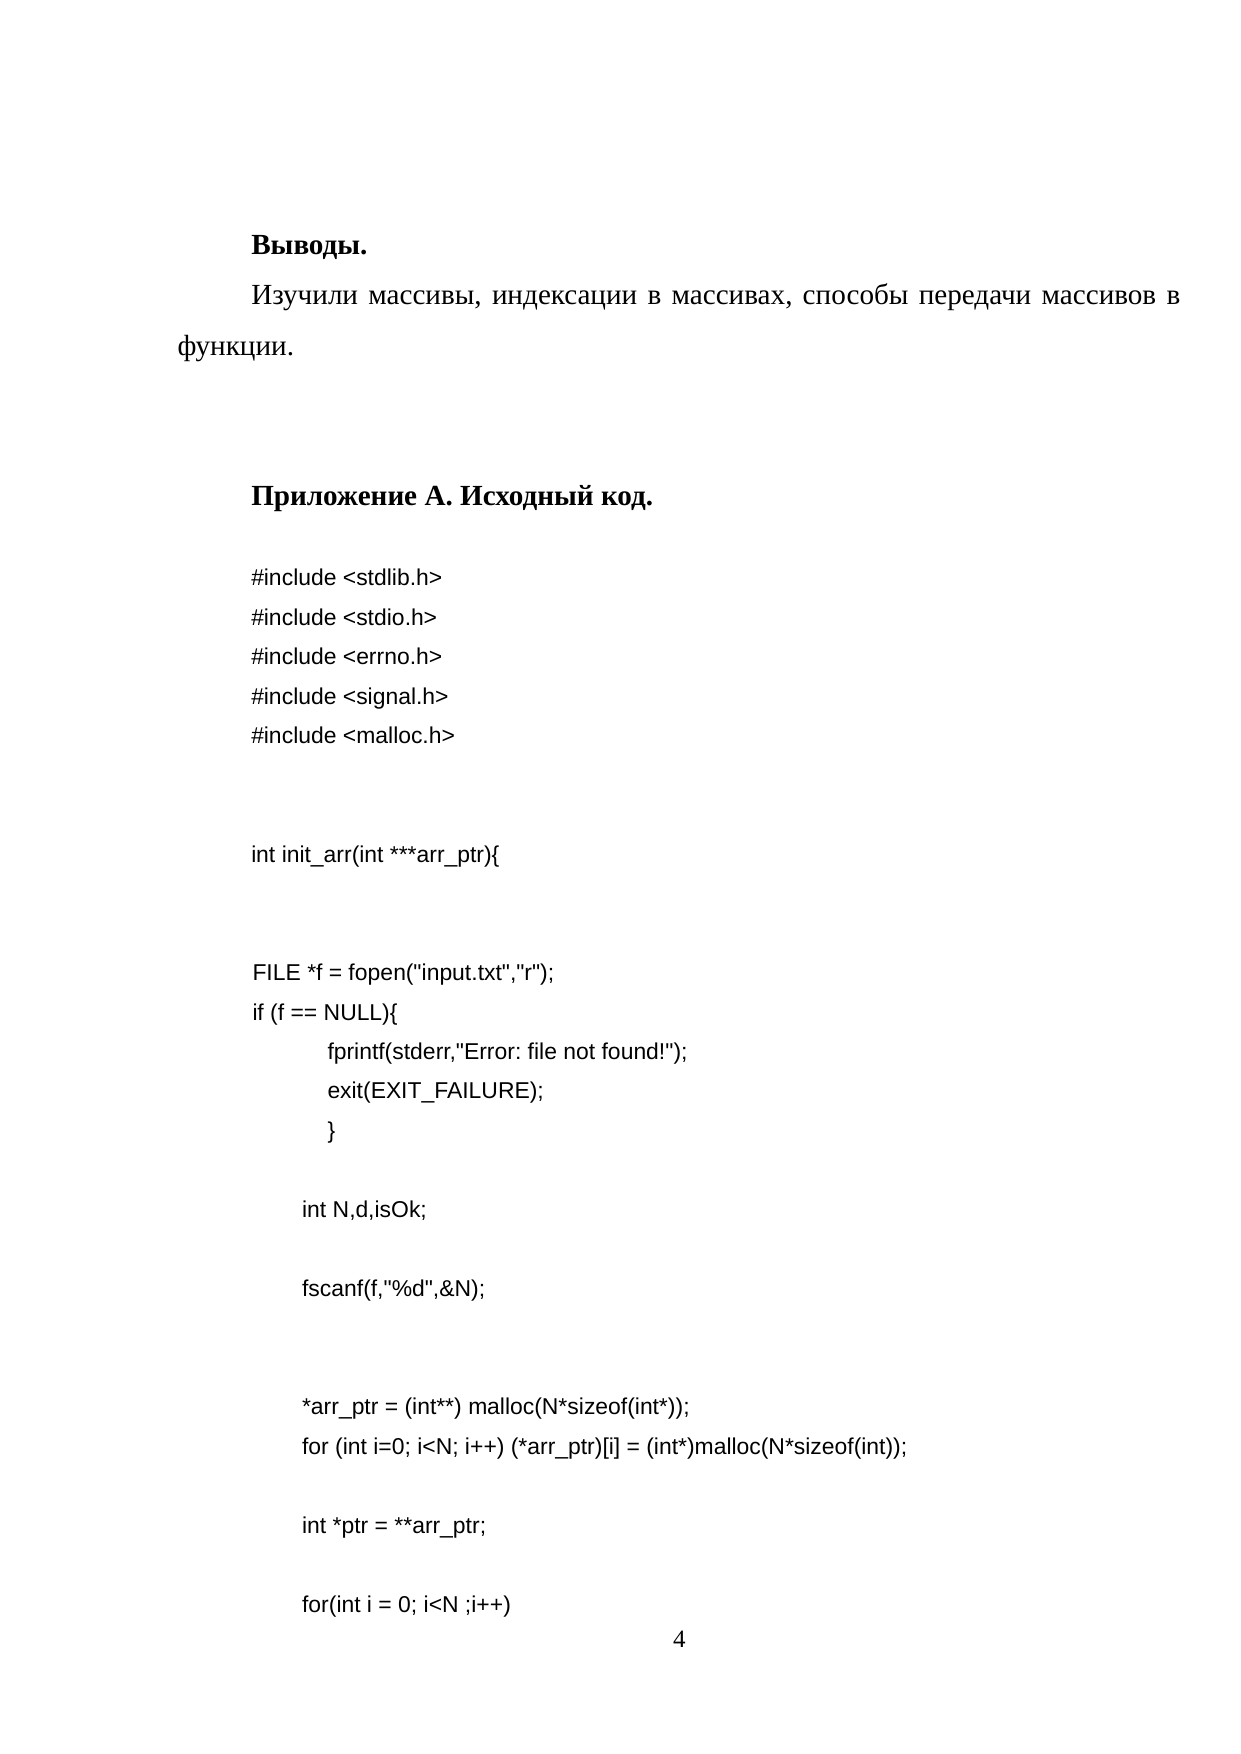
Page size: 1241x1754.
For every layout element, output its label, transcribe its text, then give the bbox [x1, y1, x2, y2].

text } [177, 1117, 1181, 1143]
text for (int i=0; i<N; i++) (*arr_ptr)[i] = (int*)malloc(N*sizeof(int)); [177, 1433, 1181, 1459]
text fscanf(f,"%d",&N); [177, 1275, 1181, 1301]
text fprintf(stderr,"Error: file not found!"); [177, 1038, 1181, 1064]
text for(int i = 0; i<N ;i++) [177, 1591, 1181, 1617]
text Приложение А. Исходный код. [177, 478, 1181, 512]
text #include <stdio.h> [177, 604, 1181, 630]
text FILE *f = fopen("input.txt","r"); [177, 959, 1181, 985]
text #include <errno.h> [177, 643, 1181, 669]
text int init_arr(int ***arr_ptr){ [177, 841, 1181, 867]
text #include <stdlib.h> [177, 564, 1181, 591]
text int N,d,isOk; [177, 1196, 1181, 1222]
text #include <signal.h> [177, 683, 1181, 709]
text Выводы. [177, 227, 1181, 261]
text if (f == NULL){ [177, 998, 1181, 1025]
text exit(EXIT_FAILURE); [177, 1077, 1181, 1104]
text Изучили массивы, индексации в массивах, способы передачи массивов в функции. [177, 277, 1181, 361]
text #include <malloc.h> [177, 722, 1181, 748]
text *arr_ptr = (int**) malloc(N*sizeof(int*)); [177, 1393, 1181, 1420]
text int *ptr = **arr_ptr; [177, 1512, 1181, 1538]
